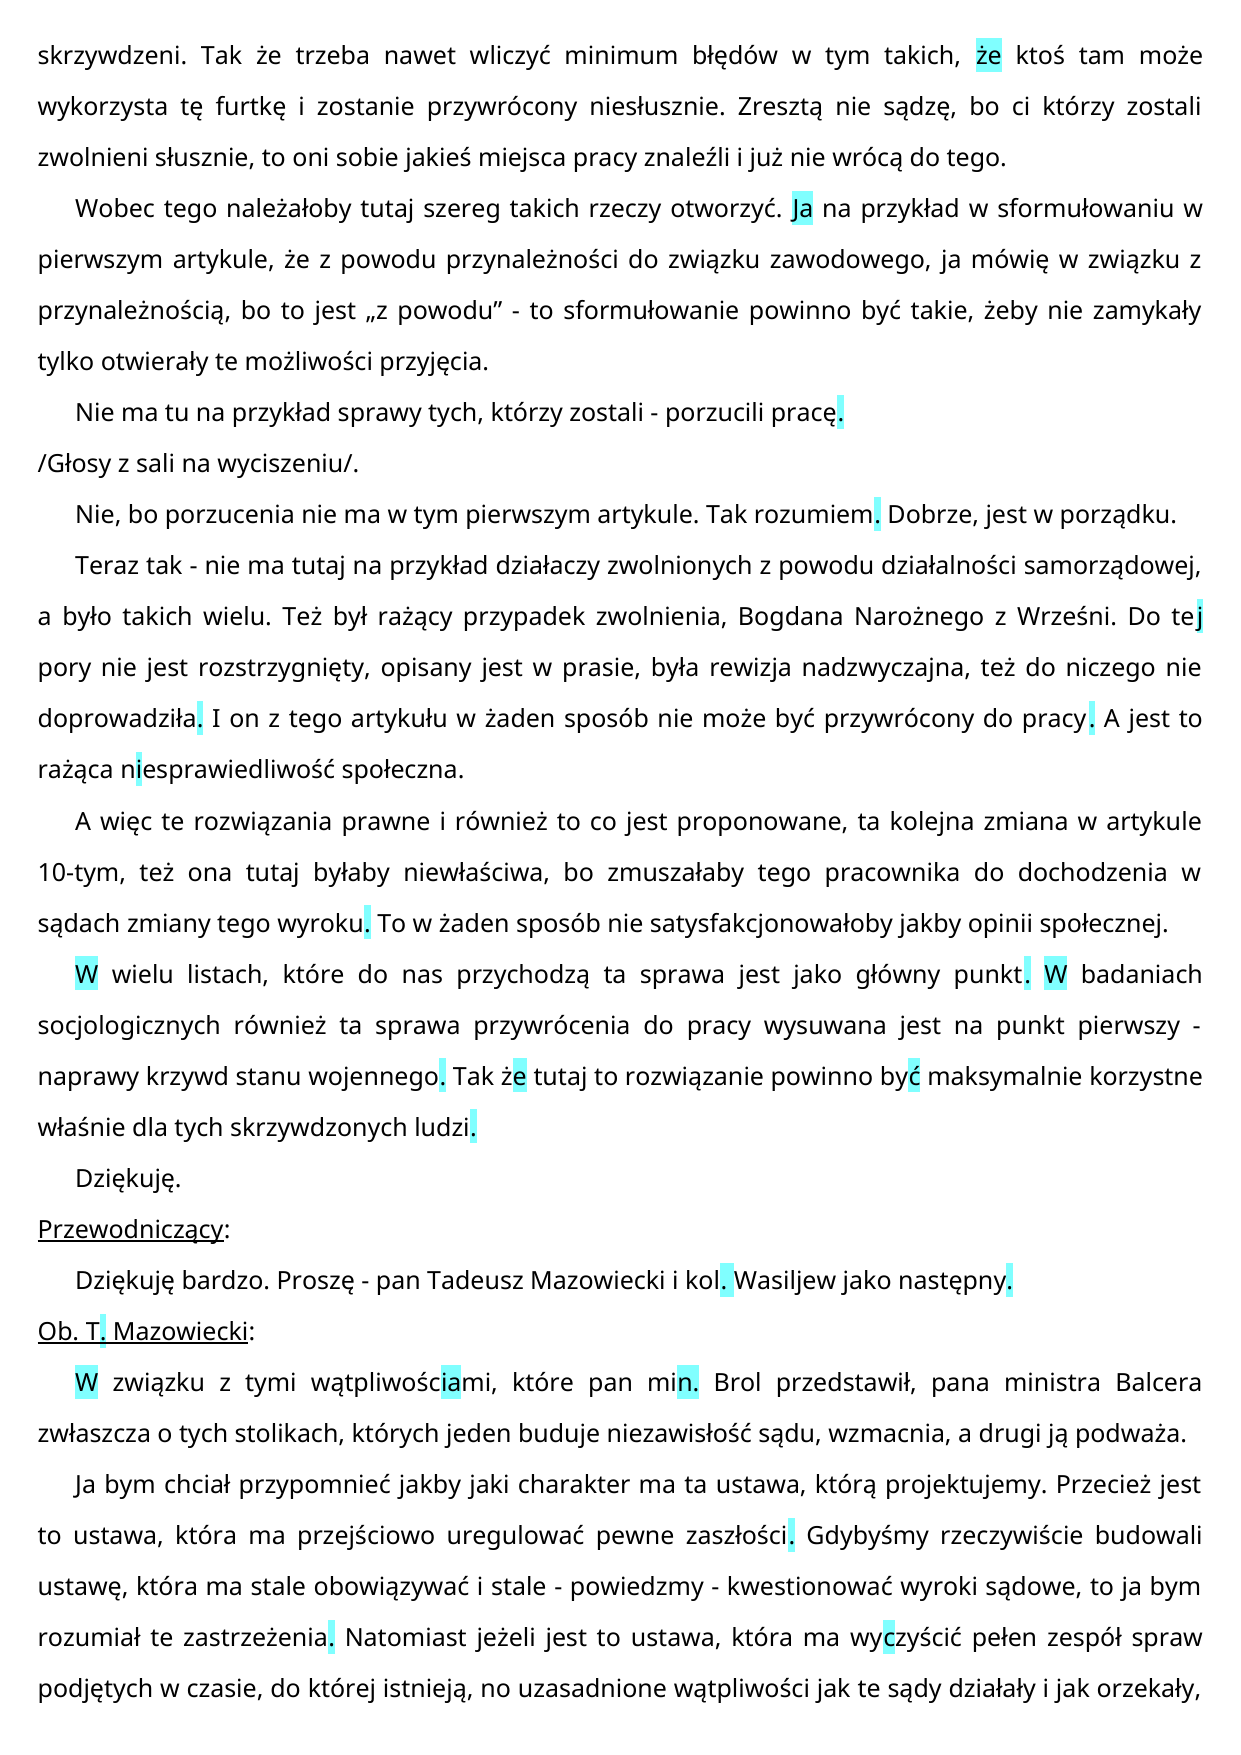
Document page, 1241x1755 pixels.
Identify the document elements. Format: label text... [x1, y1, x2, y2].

text Przewodniczący: [37, 1211, 1203, 1246]
text Dziękuję bardzo. Proszę - pan Tadeusz Mazowiecki i kol. Wasiljew jako następny. [37, 1262, 1203, 1297]
text W wielu listach, które do nas przychodzą ta sprawa jest jako główny punkt. W badaniach socjologicznych również ta sprawa przywrócenia do pracy wysuwana jest na punkt pierwszy - naprawy krzywd stanu wojennego. Tak że tutaj to rozwiązanie powinno być maksymalnie korzystne właśnie dla tych skrzywdzonych ludzi. [37, 956, 1203, 1143]
text Ja bym chciał przypomnieć jakby jaki charakter ma ta ustawa, którą projektujemy. Przecież jest to ustawa, która ma przejściowo uregulować pewne zaszłości. Gdybyśmy rzeczywiście budowali ustawę, która ma stale obowiązywać i stale - powiedzmy - kwestionować wyroki sądowe, to ja bym rozumiał te zastrzeżenia. Natomiast jeżeli jest to ustawa, która ma wyczyścić pełen zespół spraw podjętych w czasie, do której istnieją, no uzasadnione wątpliwości jak te sądy działały i jak orzekały, [37, 1467, 1203, 1705]
text A więc te rozwiązania prawne i również to co jest proponowane, ta kolejna zmiana w artykule 10-tym, też ona tutaj byłaby niewłaściwa, bo zmuszałaby tego pracownika do dochodzenia w sądach zmiany tego wyroku. To w żaden sposób nie satysfakcjonowałoby jakby opinii społecznej. [37, 803, 1203, 939]
text Ob. T. Mazowiecki: [37, 1313, 1203, 1348]
text Nie, bo porzucenia nie ma w tym pierwszym artykule. Tak rozumiem. Dobrze, jest w porządku. [37, 497, 1203, 531]
text Wobec tego należałoby tutaj szereg takich rzeczy otworzyć. Ja na przykład w sformułowaniu w pierwszym artykule, że z powodu przynależności do związku zawodowego, ja mówię w związku z przynależnością, bo to jest „z powodu” - to sformułowanie powinno być takie, żeby nie zamykały tylko otwierały te możliwości przyjęcia. [37, 191, 1203, 378]
text Dziękuję. [37, 1160, 1203, 1194]
text Nie ma tu na przykład sprawy tych, którzy zostali - porzucili pracę. [37, 395, 1203, 429]
text skrzywdzeni. Tak że trzeba nawet wliczyć minimum błędów w tym takich, że ktoś tam może wykorzysta tę furtkę i zostanie przywrócony niesłusznie. Zresztą nie sądzę, bo ci którzy zostali zwolnieni słusznie, to oni sobie jakieś miejsca pracy znaleźli i już nie wrócą do tego. [37, 37, 1203, 174]
text W związku z tymi wątpliwościami, które pan min. Brol przedstawił, pana ministra Balcera zwłaszcza o tych stolikach, których jeden buduje niezawisłość sądu, wzmacnia, a drugi ją podważa. [37, 1364, 1203, 1450]
text /Głosy z sali na wyciszeniu/. [37, 446, 1203, 480]
text Teraz tak - nie ma tutaj na przykład działaczy zwolnionych z powodu działalności samorządowej, a było takich wielu. Też był rażący przypadek zwolnienia, Bogdana Narożnego z Wrześni. Do tej pory nie jest rozstrzygnięty, opisany jest w prasie, była rewizja nadzwyczajna, też do niczego nie doprowadziła. I on z tego artykułu w żaden sposób nie może być przywrócony do pracy. A jest to rażąca niesprawiedliwość społeczna. [37, 548, 1203, 786]
